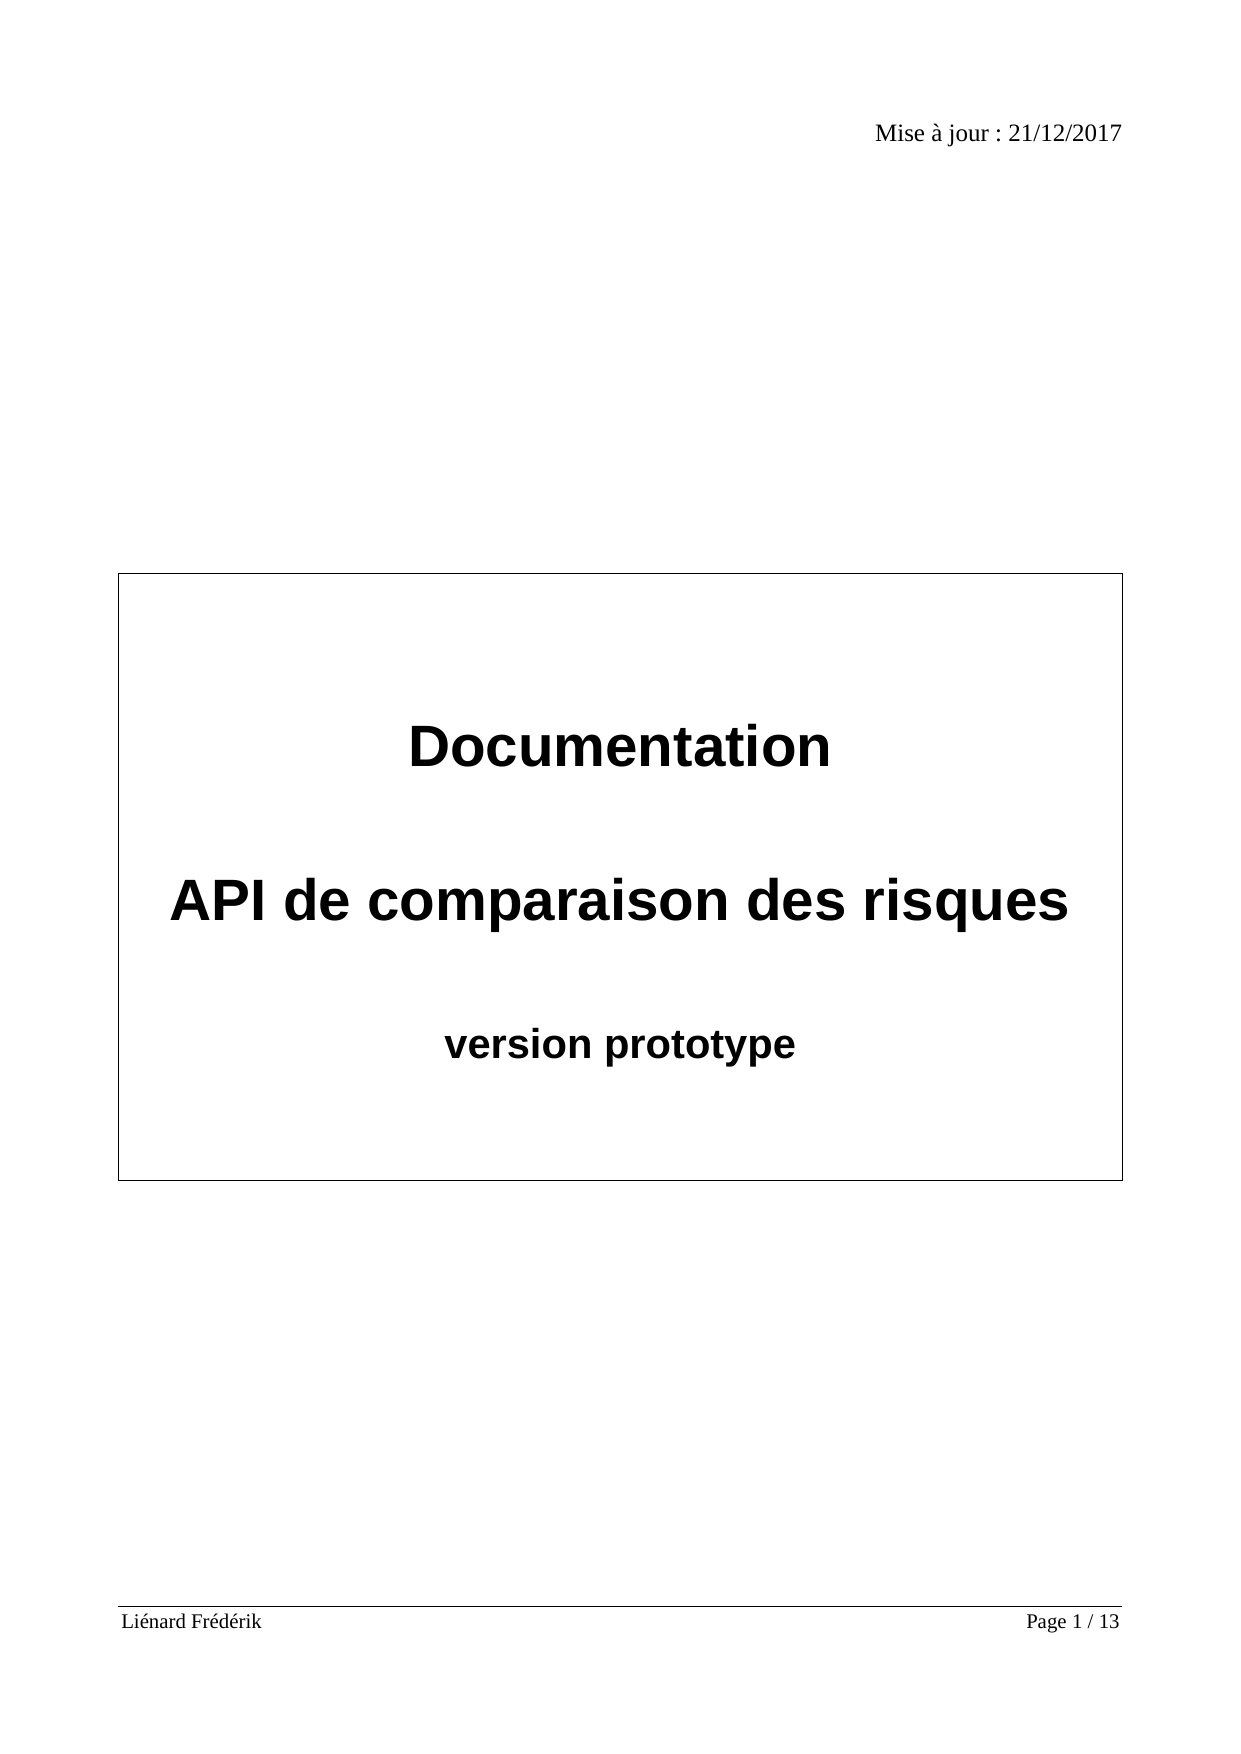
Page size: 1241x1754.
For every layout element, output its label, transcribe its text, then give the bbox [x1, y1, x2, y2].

text version prototype [127, 1019, 1113, 1067]
title API de comparaison des risques [127, 866, 1113, 933]
title Documentation [127, 712, 1113, 779]
